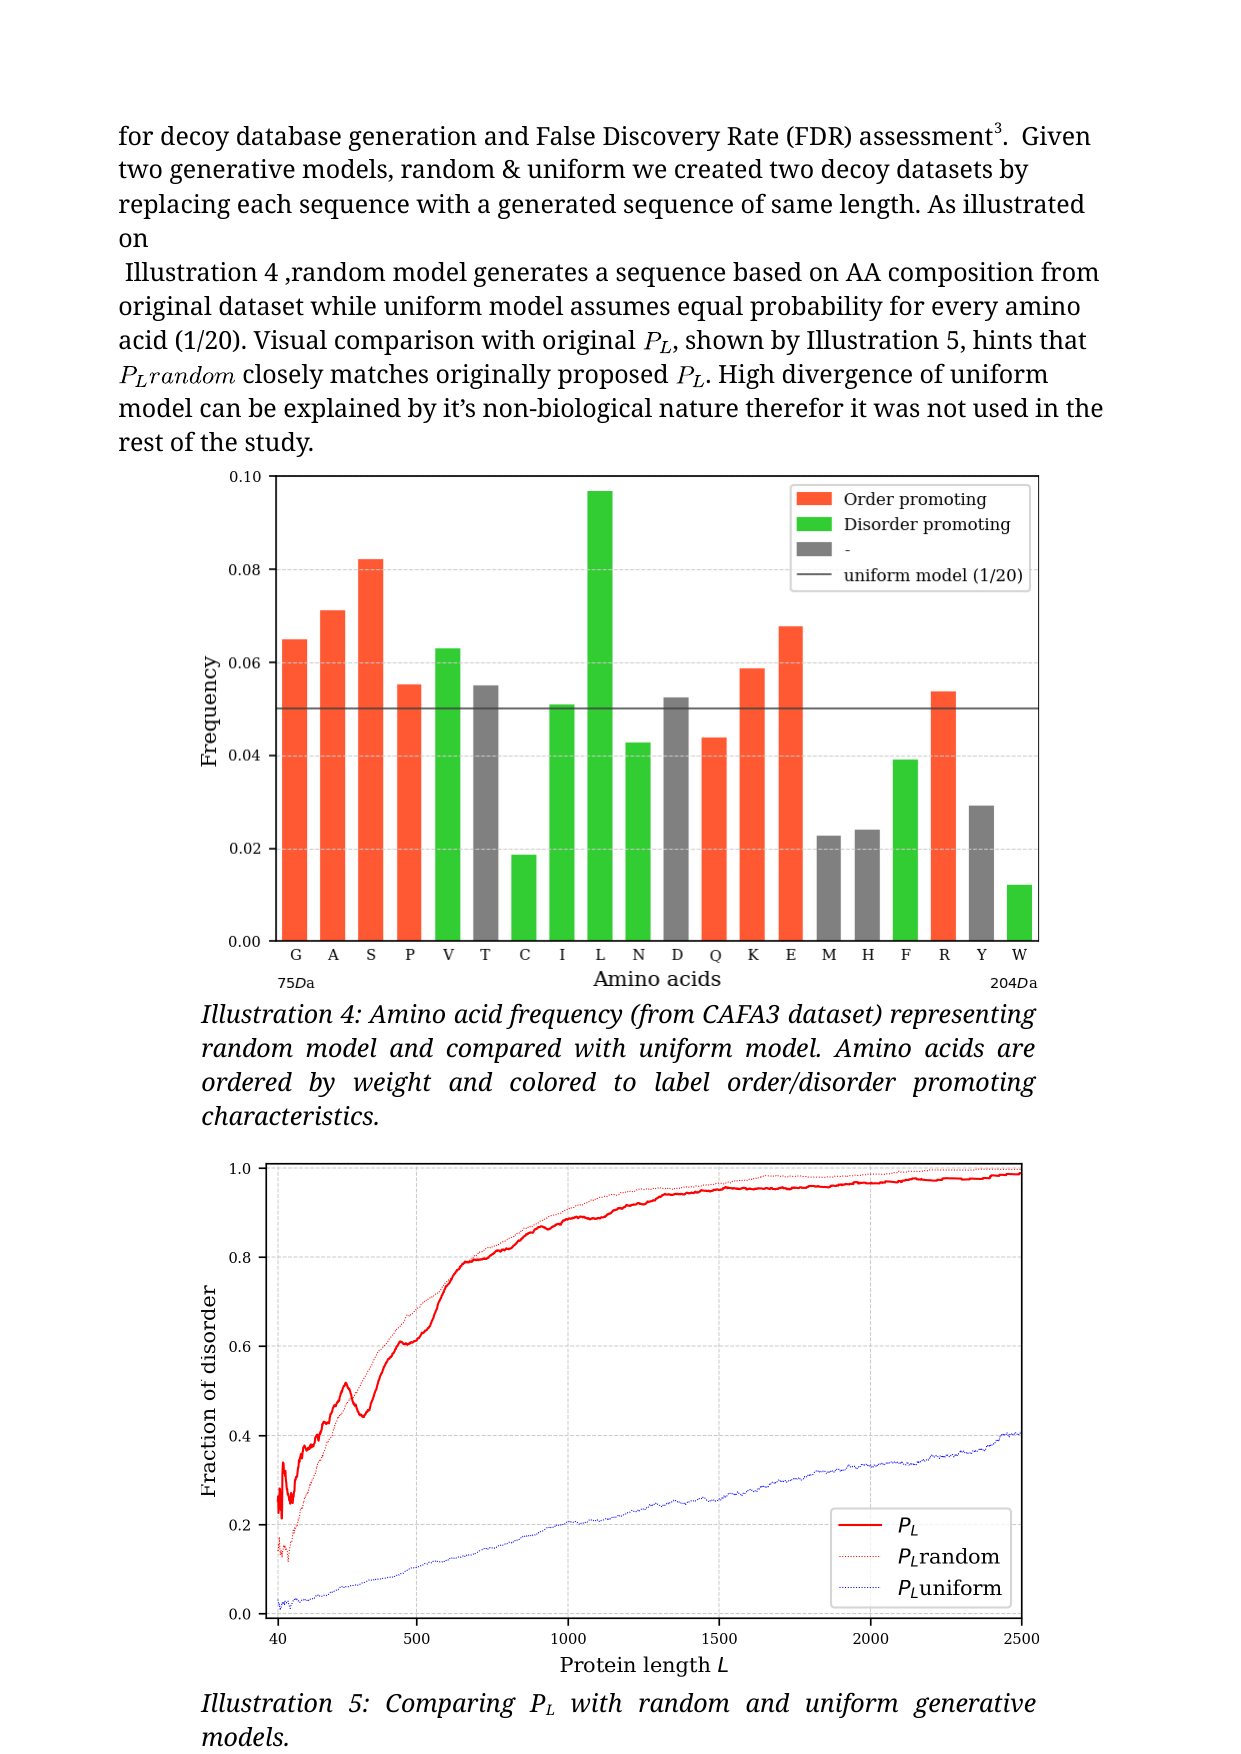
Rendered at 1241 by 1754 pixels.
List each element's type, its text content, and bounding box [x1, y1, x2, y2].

picture [201, 1160, 1040, 1679]
text Illustration 4: Amino acid frequency (from CAFA3 dataset) representing random model and compared with uniform model. Amino acids are ordered by weight and colored to label order/disorder promoting characteristics. [201, 990, 1039, 1133]
text Additionally, we found that can also be approximated by replacing our dataset with randomly generated proteins. Similar approaches have already been employed for decoy database generation and False Discovery Rate (FDR) assessment3⁠. Given two generative models, random & uniform we created two decoy datasets by replacing each sequence with a generated sequence of same length. As illustrated on [118, 118, 1122, 254]
picture [201, 471, 1040, 990]
text Illustration 5: Comparing PL with random and uniform generative models. [201, 1679, 1039, 1754]
text Illustration 4 ,random model generates a sequence based on AA composition from original dataset while uniform model assumes equal probability for every amino acid (1/20). Visual comparison with original , shown by Illustration 5, hints that closely matches originally proposed . High divergence of uniform model can be explained by it’s non-biological nature therefor it was not used in the rest of the study. [118, 254, 1122, 459]
